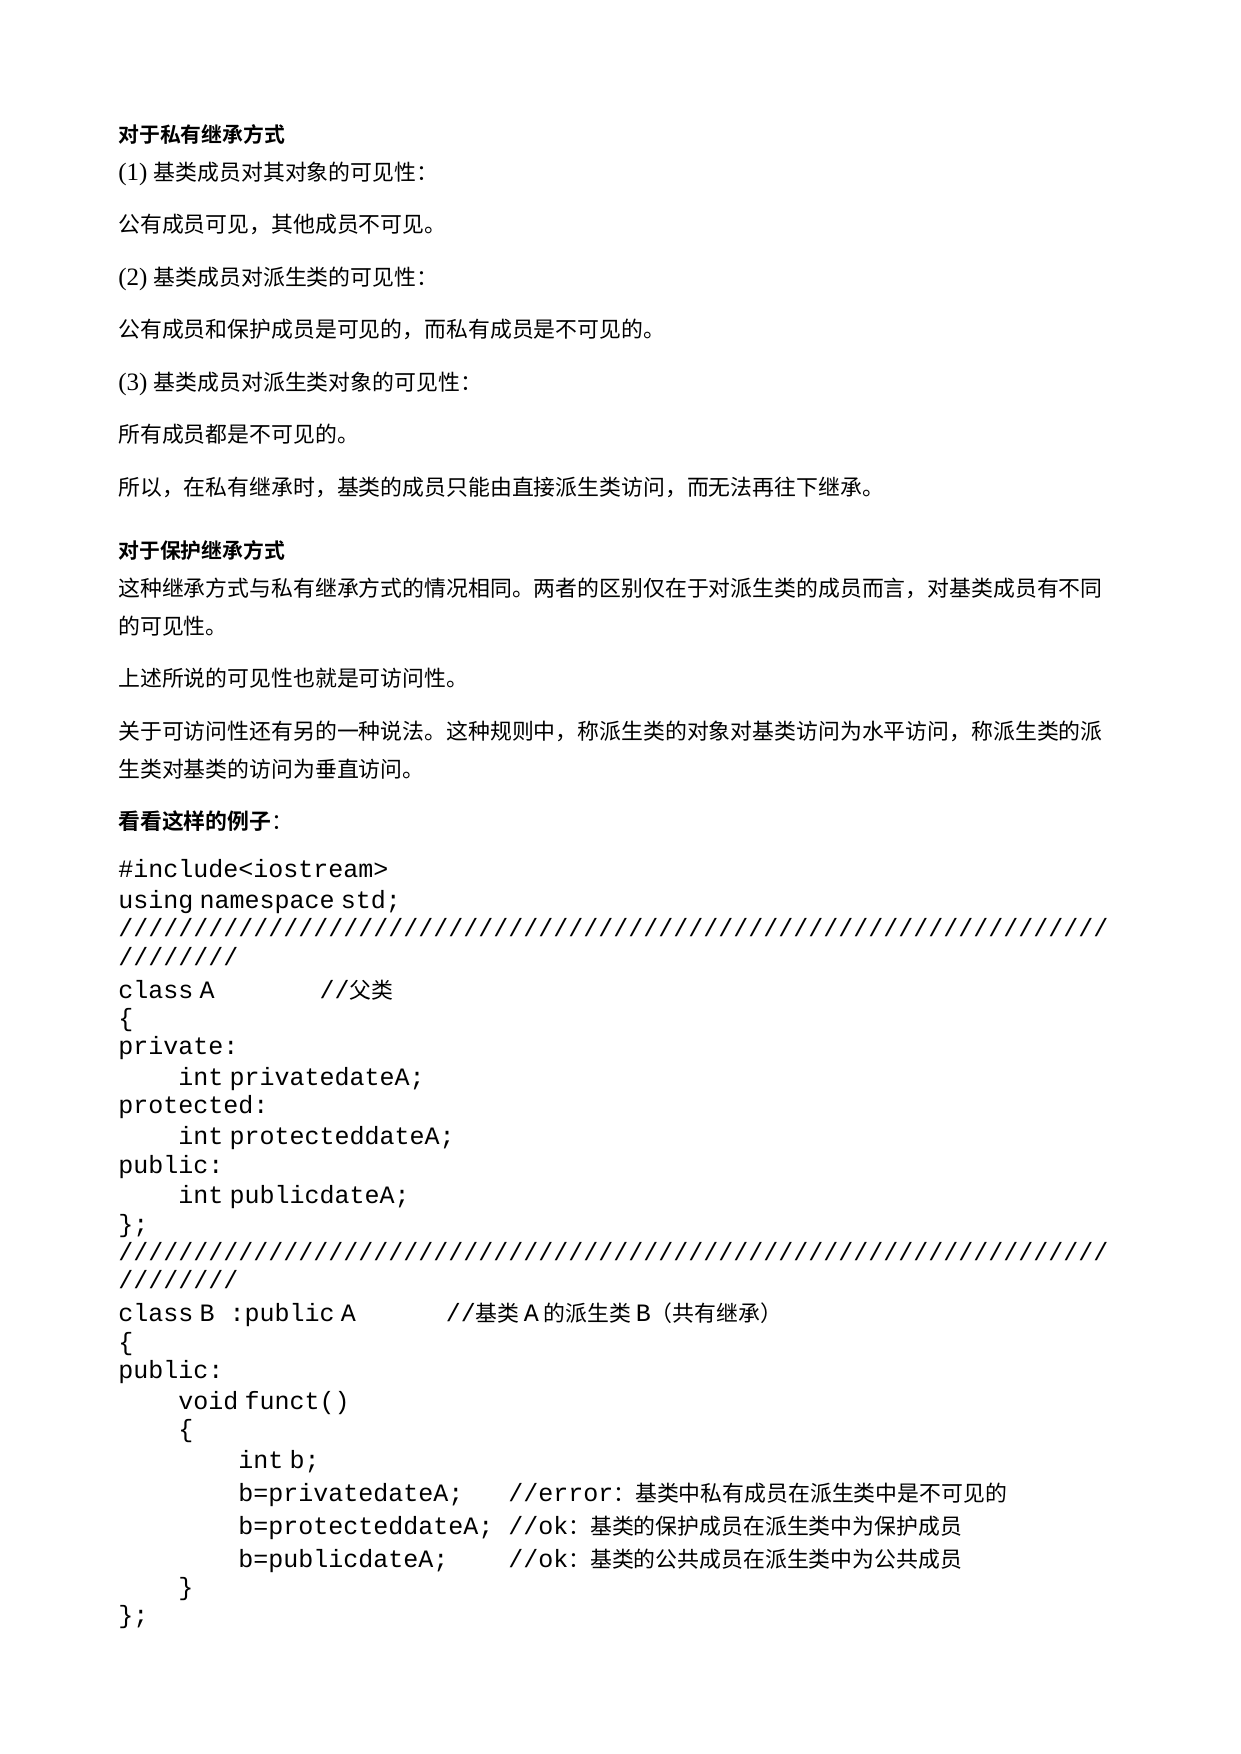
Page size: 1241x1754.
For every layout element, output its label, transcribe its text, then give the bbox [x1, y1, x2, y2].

table_header #include<iostream> using namespace std; ////////////////////////////////////////////////////////////////////////// class A //父类 { private: int privatedateA; protected: int protecteddateA; public: int publicdateA; }; ////////////////////////////////////////////////////////////////////////// class B :public A //基类A的派生类B（共有继承） { public: void funct() { int b; b=privatedateA; //error：基类中私有成员在派生类中是不可见的 b=protecteddateA; //ok：基类的保护成员在派生类中为保护成员 b=publicdateA; //ok：基类的公共成员在派生类中为公共成员 } }; [118, 857, 1122, 1631]
text 公有成员可见，其他成员不可见。 [118, 207, 1122, 239]
text (3) 基类成员对派生类对象的可见性： [118, 364, 1122, 396]
text (1) 基类成员对其对象的可见性： [118, 154, 1122, 186]
text 看看这样的例子： [118, 804, 1122, 836]
subtitle 对于保护继承方式 [118, 534, 1122, 565]
text 公有成员和保护成员是可见的，而私有成员是不可见的。 [118, 312, 1122, 344]
text 上述所说的可见性也就是可访问性。 [118, 661, 1122, 693]
text 所以，在私有继承时，基类的成员只能由直接派生类访问，而无法再往下继承。 [118, 469, 1122, 501]
text (2) 基类成员对派生类的可见性： [118, 259, 1122, 291]
text 所有成员都是不可见的。 [118, 417, 1122, 449]
text 这种继承方式与私有继承方式的情况相同。两者的区别仅在于对派生类的成员而言，对基类成员有不同的可见性。 [118, 571, 1122, 641]
subtitle 对于私有继承方式 [118, 118, 1122, 148]
text 关于可访问性还有另的一种说法。这种规则中，称派生类的对象对基类访问为水平访问，称派生类的派生类对基类的访问为垂直访问。 [118, 714, 1122, 783]
